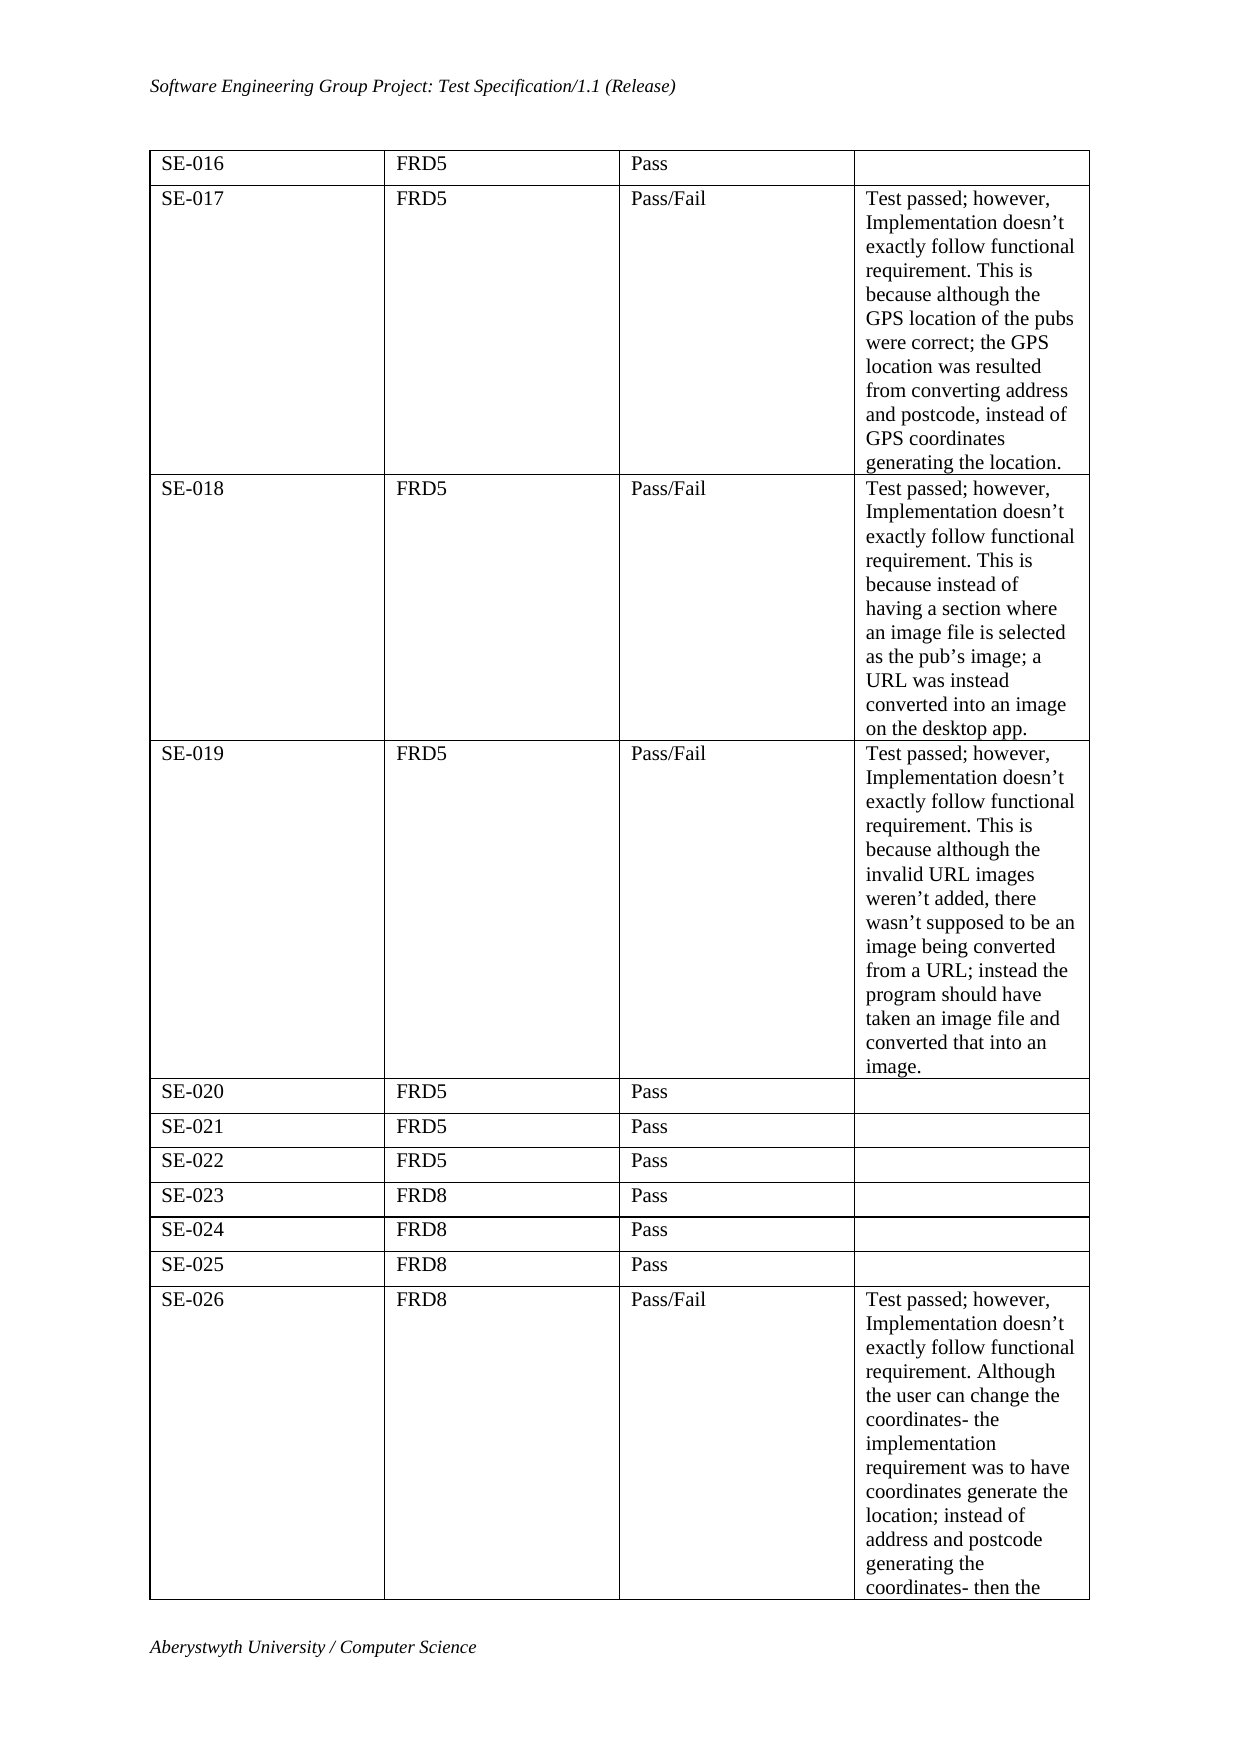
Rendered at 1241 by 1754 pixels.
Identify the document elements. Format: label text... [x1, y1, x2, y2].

table_cell [855, 1114, 1089, 1147]
table_cell SE-023 [151, 1183, 384, 1216]
table_cell Test passed; however, Implementation doesn’t exactly follow functional requirement. This is because although the GPS location of the pubs were correct; the GPS location was resulted from converting address and postcode, instead of GPS coordinates generating the location. [855, 186, 1089, 474]
table_cell FRD8 [385, 1287, 619, 1599]
table_cell [855, 1079, 1089, 1113]
table_cell SE-017 [151, 186, 384, 474]
table_cell SE-026 [151, 1287, 384, 1599]
table_cell FRD5 [385, 186, 619, 474]
table_cell Pass [620, 1218, 854, 1251]
table_cell SE-016 [151, 151, 384, 184]
table_cell SE-020 [151, 1079, 384, 1113]
table_cell SE-021 [151, 1114, 384, 1147]
table_cell Pass [620, 151, 854, 184]
table_cell Pass [620, 1114, 854, 1147]
table_cell FRD5 [385, 741, 619, 1078]
table_cell Pass/Fail [620, 186, 854, 474]
table_cell FRD8 [385, 1252, 619, 1286]
table_cell SE-025 [151, 1252, 384, 1286]
table_cell FRD5 [385, 475, 619, 740]
table_cell FRD8 [385, 1218, 619, 1251]
table_cell Pass/Fail [620, 475, 854, 740]
table_cell Pass/Fail [620, 741, 854, 1078]
table_cell Test passed; however, Implementation doesn’t exactly follow functional requirement. This is because instead of having a section where an image file is selected as the pub’s image; a URL was instead converted into an image on the desktop app. [855, 475, 1089, 740]
table_cell FRD8 [385, 1183, 619, 1216]
table_cell Pass [620, 1148, 854, 1182]
table_cell FRD5 [385, 1148, 619, 1182]
table_cell SE-024 [151, 1218, 384, 1251]
table_cell Pass [620, 1183, 854, 1216]
table_cell [855, 1218, 1089, 1251]
table_cell SE-022 [151, 1148, 384, 1182]
table_cell [855, 1148, 1089, 1182]
table_cell FRD5 [385, 1114, 619, 1147]
table_cell Test passed; however, Implementation doesn’t exactly follow functional requirement. Although the user can change the coordinates- the implementation requirement was to have coordinates generate the location; instead of address and postcode generating the coordinates- then the [855, 1287, 1089, 1599]
table_cell Pass [620, 1252, 854, 1286]
table_cell [855, 1183, 1089, 1216]
table_cell FRD5 [385, 1079, 619, 1113]
table_cell SE-019 [151, 741, 384, 1078]
table_cell Pass/Fail [620, 1287, 854, 1599]
table_cell SE-018 [151, 475, 384, 740]
table_cell [855, 151, 1089, 184]
table_cell Pass [620, 1079, 854, 1113]
table_cell FRD5 [385, 151, 619, 184]
table_cell [855, 1252, 1089, 1286]
table_cell Test passed; however, Implementation doesn’t exactly follow functional requirement. This is because although the invalid URL images weren’t added, there wasn’t supposed to be an image being converted from a URL; instead the program should have taken an image file and converted that into an image. [855, 741, 1089, 1078]
